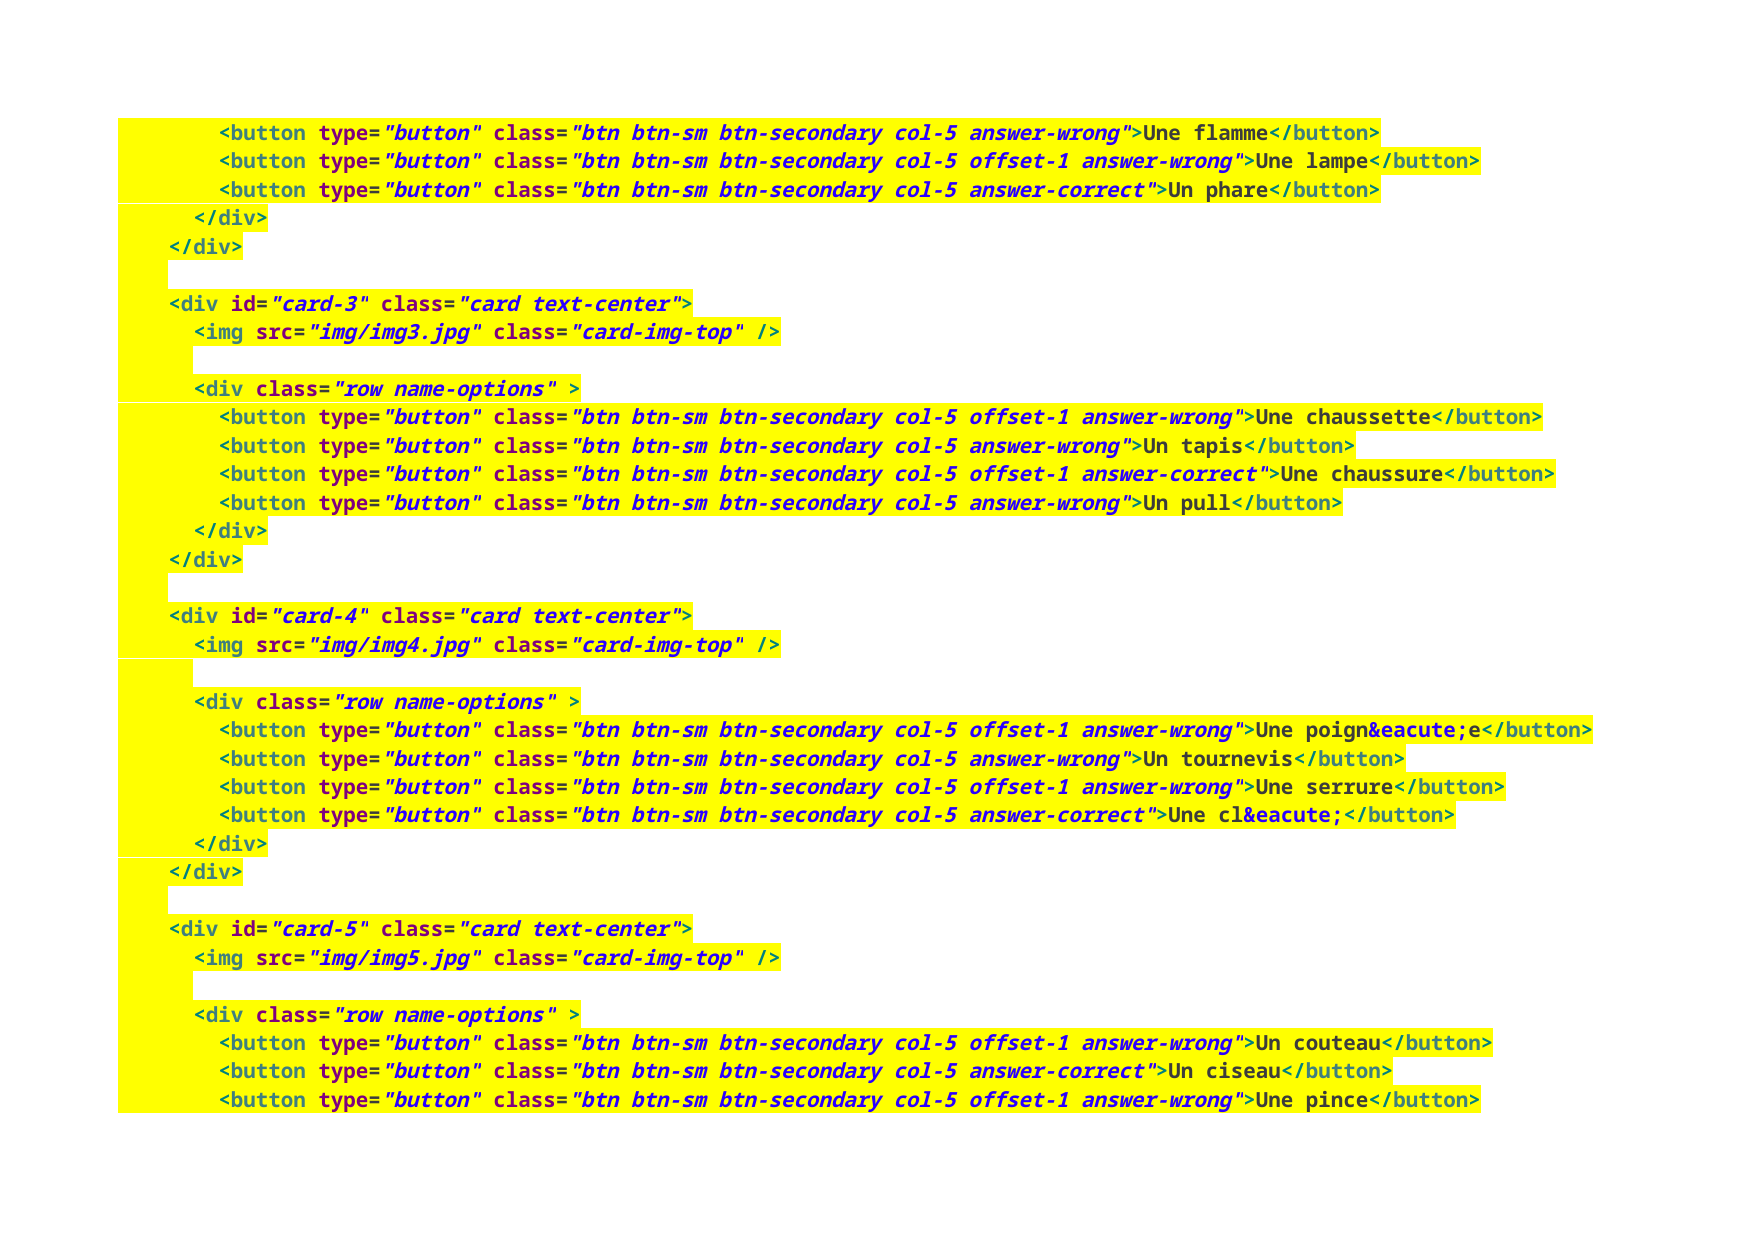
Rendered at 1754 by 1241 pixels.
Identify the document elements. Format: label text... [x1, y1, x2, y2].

text <div id="card-4" class="card text-center"> [118, 602, 1636, 630]
text </div> [118, 857, 1636, 886]
text <button type="button" class="btn btn-sm btn-secondary col-5 offset-1 answer-wrong">Un couteau</button> [118, 1028, 1636, 1057]
text </div> [118, 829, 1636, 857]
text </div> [118, 232, 1636, 260]
text <button type="button" class="btn btn-sm btn-secondary col-5 answer-correct">Un ciseau</button> [118, 1057, 1636, 1085]
text <div id="card-3" class="card text-center"> [118, 289, 1636, 317]
text <button type="button" class="btn btn-sm btn-secondary col-5 answer-wrong">Un pull</button> [118, 488, 1636, 516]
text <button type="button" class="btn btn-sm btn-secondary col-5 offset-1 answer-wrong">Une serrure</button> [118, 772, 1636, 801]
text </div> [118, 545, 1636, 573]
text <div class="row name-options" > [118, 374, 1636, 402]
text <img src="img/img3.jpg" class="card-img-top" /> [118, 317, 1636, 346]
text <button type="button" class="btn btn-sm btn-secondary col-5 offset-1 answer-wrong">Une poign&eacute;e</button> [118, 715, 1636, 744]
text <button type="button" class="btn btn-sm btn-secondary col-5 offset-1 answer-wrong">Une chaussette</button> [118, 402, 1636, 431]
text <button type="button" class="btn btn-sm btn-secondary col-5 answer-correct">Une cl&eacute;</button> [118, 801, 1636, 829]
text <button type="button" class="btn btn-sm btn-secondary col-5 offset-1 answer-wrong">Une pince</button> [118, 1085, 1636, 1113]
text <button type="button" class="btn btn-sm btn-secondary col-5 answer-wrong">Une flamme</button> [118, 118, 1636, 147]
text <img src="img/img5.jpg" class="card-img-top" /> [118, 943, 1636, 971]
text <button type="button" class="btn btn-sm btn-secondary col-5 answer-correct">Un phare</button> [118, 175, 1636, 203]
text <button type="button" class="btn btn-sm btn-secondary col-5 offset-1 answer-wrong">Une lampe</button> [118, 147, 1636, 175]
text <div id="card-5" class="card text-center"> [118, 914, 1636, 943]
text <div class="row name-options" > [118, 687, 1636, 715]
text <button type="button" class="btn btn-sm btn-secondary col-5 answer-wrong">Un tapis</button> [118, 431, 1636, 459]
text <div class="row name-options" > [118, 1000, 1636, 1028]
text <button type="button" class="btn btn-sm btn-secondary col-5 answer-wrong">Un tournevis</button> [118, 744, 1636, 772]
text <img src="img/img4.jpg" class="card-img-top" /> [118, 630, 1636, 658]
text <button type="button" class="btn btn-sm btn-secondary col-5 offset-1 answer-correct">Une chaussure</button> [118, 459, 1636, 488]
text </div> [118, 516, 1636, 545]
text </div> [118, 203, 1636, 232]
